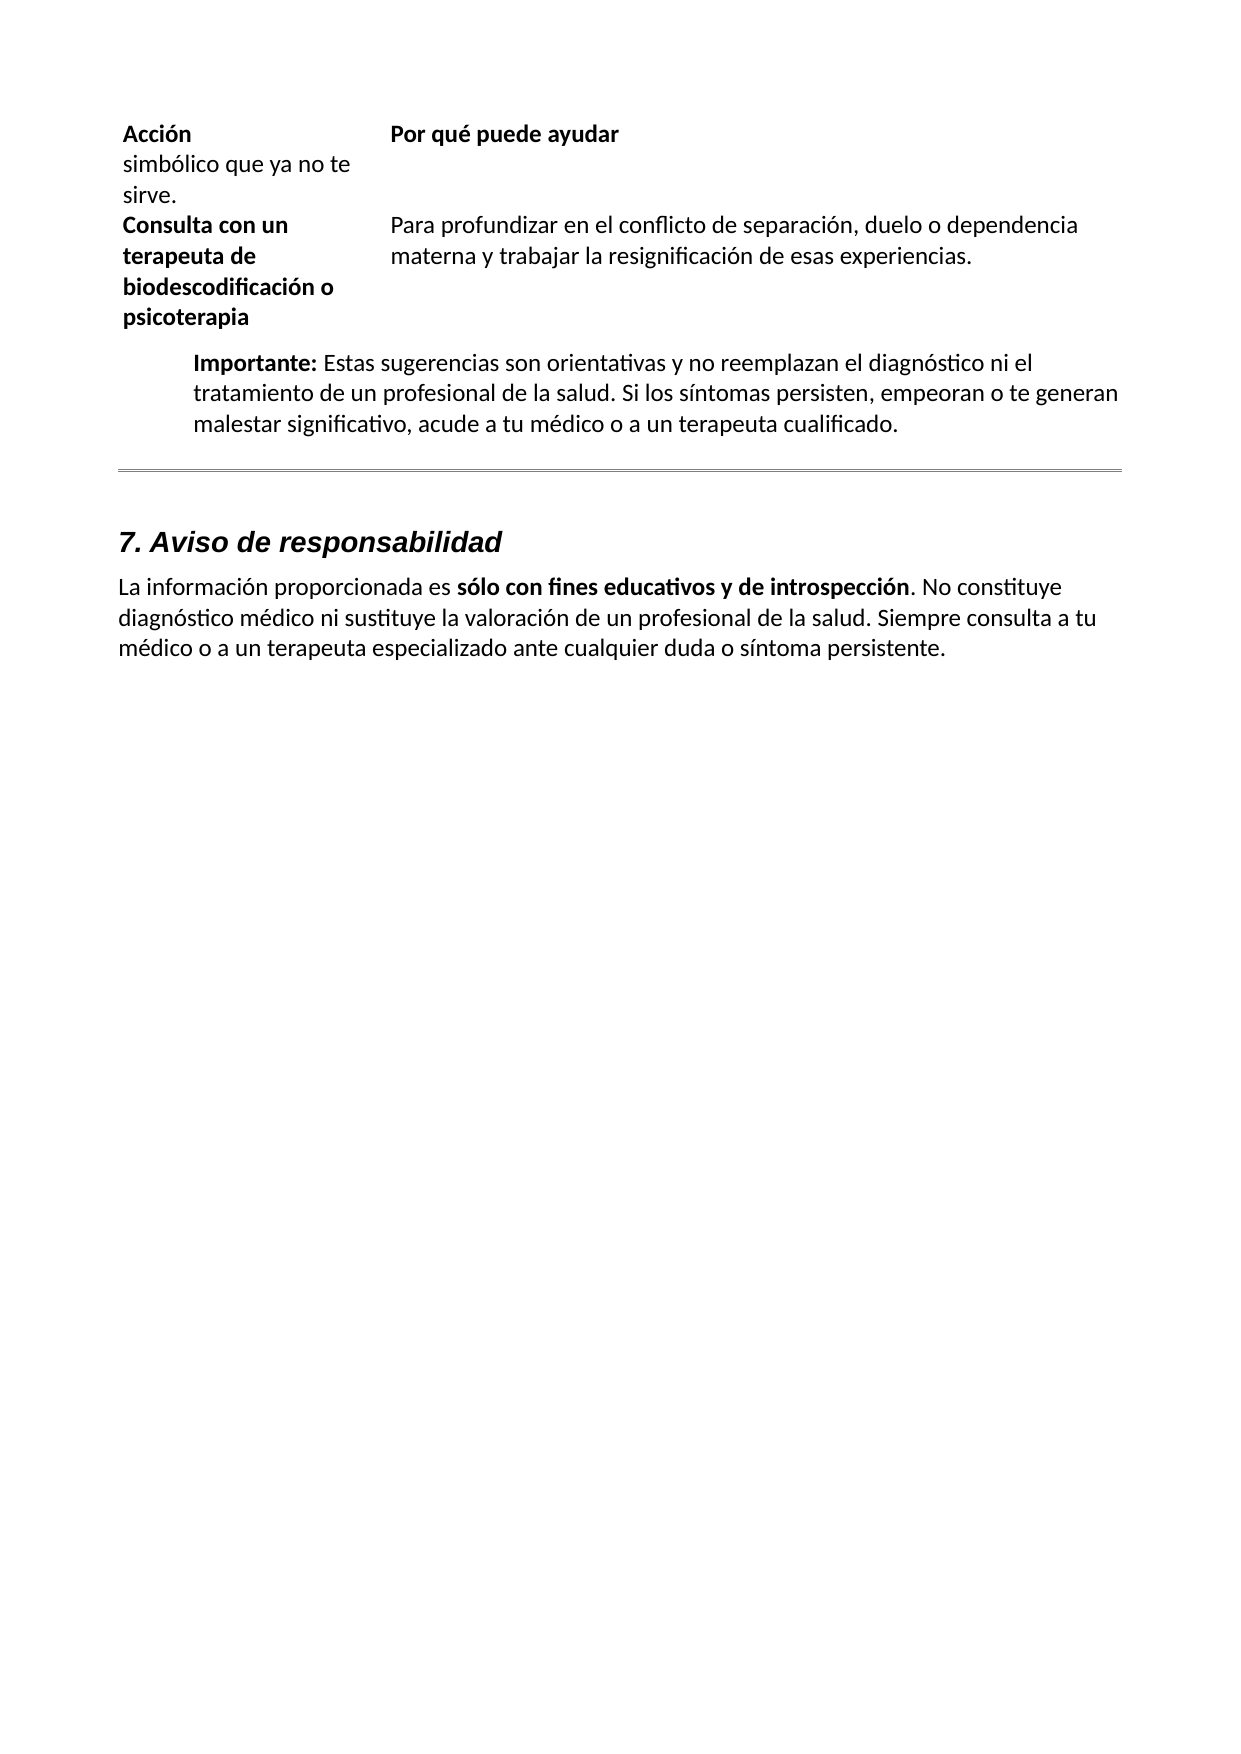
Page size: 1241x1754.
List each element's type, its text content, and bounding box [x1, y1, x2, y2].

subtitle 7. Aviso de responsabilidad [118, 525, 1122, 559]
table_cell Para profundizar en el conflicto de separación, duelo o dependencia materna y trabajar la resignificación de esas experiencias. [386, 210, 1122, 332]
table_cell [386, 149, 1122, 210]
table_header Acción [118, 118, 386, 149]
table_header Por qué puede ayudar [386, 118, 1122, 149]
text La información proporcionada es sólo con fines educativos y de introspección. No constituye diagnóstico médico ni sustituye la valoración de un profesional de la salud. Siempre consulta a tu médico o a un terapeuta especializado ante cualquier duda o síntoma persistente. [118, 571, 1122, 663]
text Importante: Estas sugerencias son orientativas y no reemplazan el diagnóstico ni el tratamiento de un profesional de la salud. Si los síntomas persisten, empeoran o te generan malestar significativo, acude a tu médico o a un terapeuta cualificado. [193, 347, 1122, 438]
table_cell Consulta con un terapeuta de biodescodificación o psicoterapia [118, 210, 386, 332]
table_cell simbólico que ya no te sirve. [118, 149, 386, 210]
